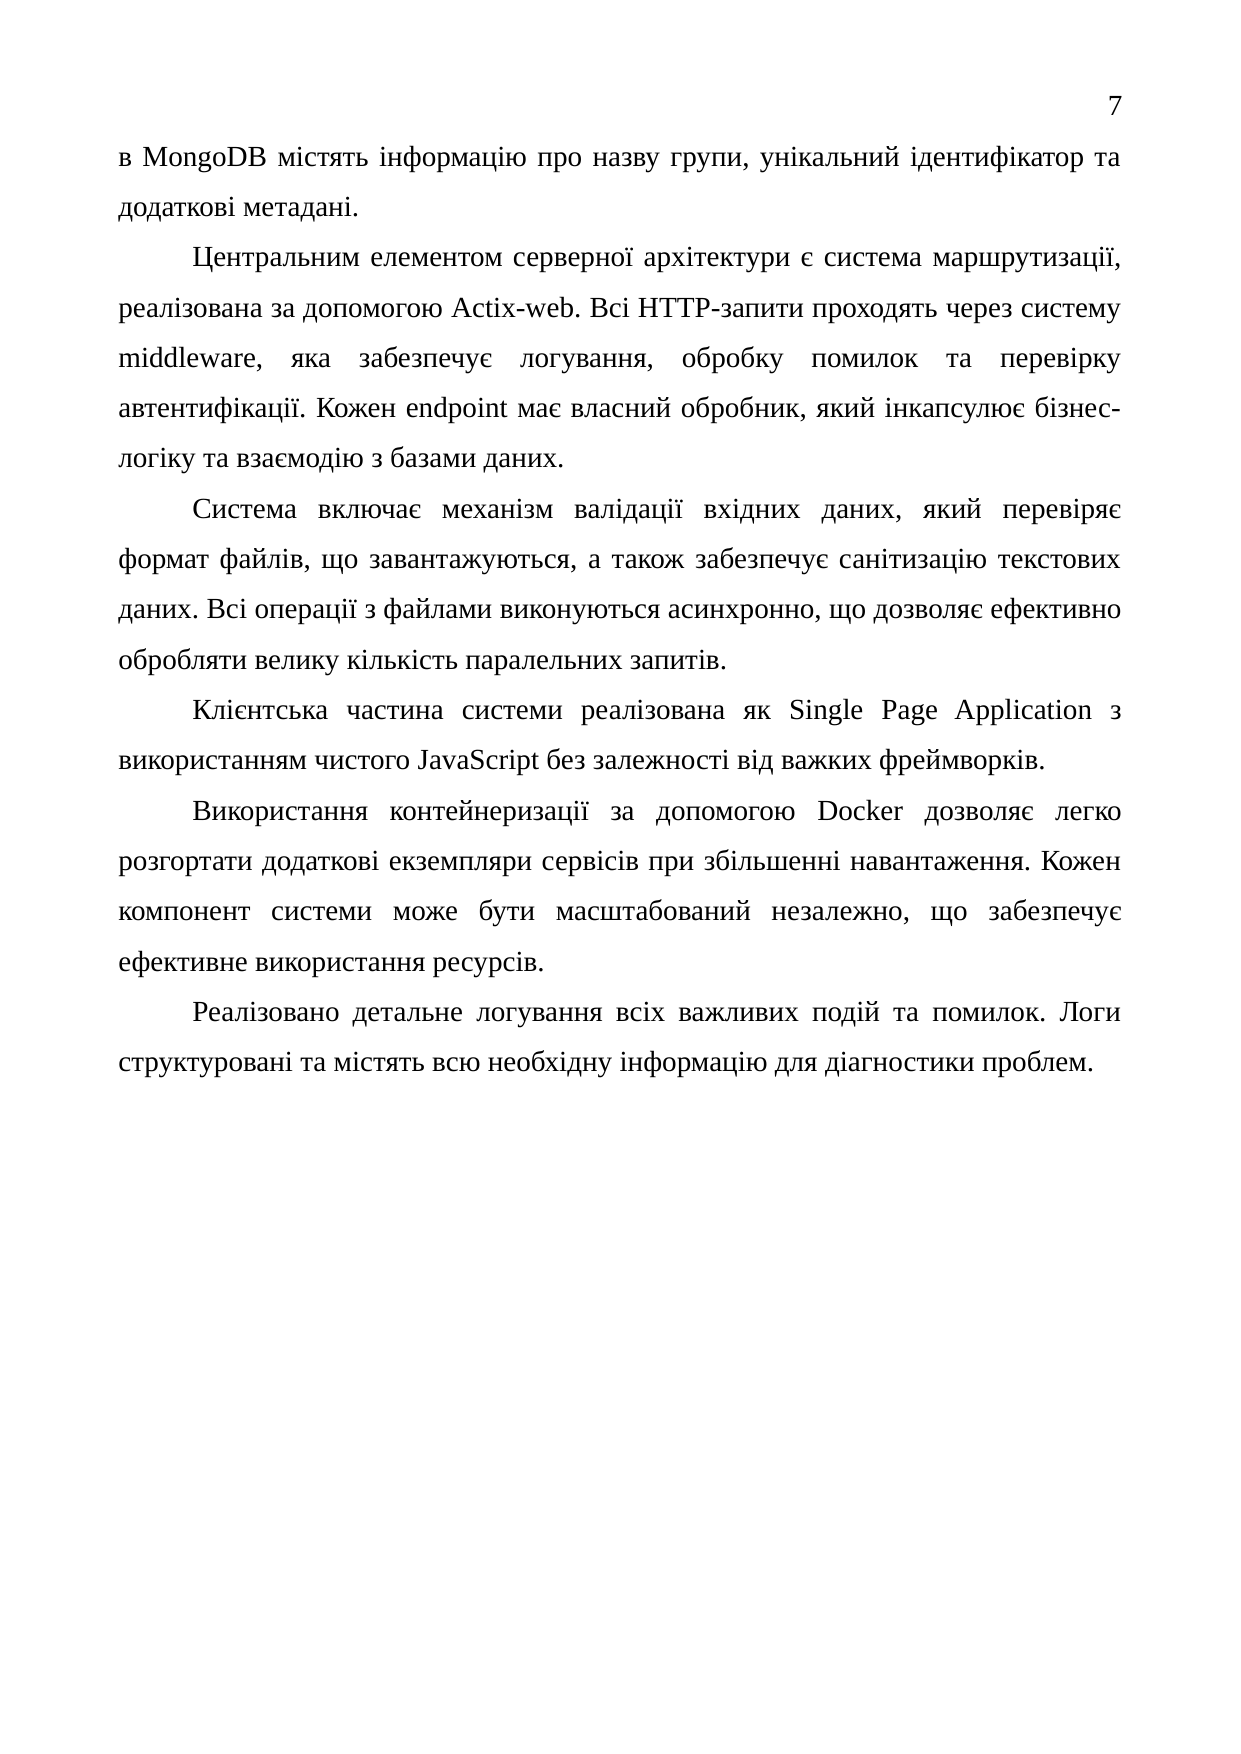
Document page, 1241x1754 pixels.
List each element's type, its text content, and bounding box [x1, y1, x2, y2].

text Центральним елементом серверної архітектури є система маршрутизації, реалізована за допомогою Actix-web. Всі HTTP-запити проходять через систему middleware, яка забезпечує логування, обробку помилок та перевірку автентифікації. Кожен endpoint має власний обробник, який інкапсулює бізнес-логіку та взаємодію з базами даних. [118, 239, 1122, 474]
text в MongoDB містять інформацію про назву групи, унікальний ідентифікатор та додаткові метадані. [118, 139, 1122, 223]
text Система включає механізм валідації вхідних даних, який перевіряє формат файлів, що завантажуються, а також забезпечує санітизацію текстових даних. Всі операції з файлами виконуються асинхронно, що дозволяє ефективно обробляти велику кількість паралельних запитів. [118, 491, 1122, 675]
text Використання контейнеризації за допомогою Docker дозволяє легко розгортати додаткові екземпляри сервісів при збільшенні навантаження. Кожен компонент системи може бути масштабований незалежно, що забезпечує ефективне використання ресурсів. [118, 793, 1122, 977]
text Реалізовано детальне логування всіх важливих подій та помилок. Логи структуровані та містять всю необхідну інформацію для діагностики проблем. [118, 994, 1122, 1078]
text Клієнтська частина системи реалізована як Single Page Application з використанням чистого JavaScript без залежності від важких фреймворків. [118, 692, 1122, 776]
